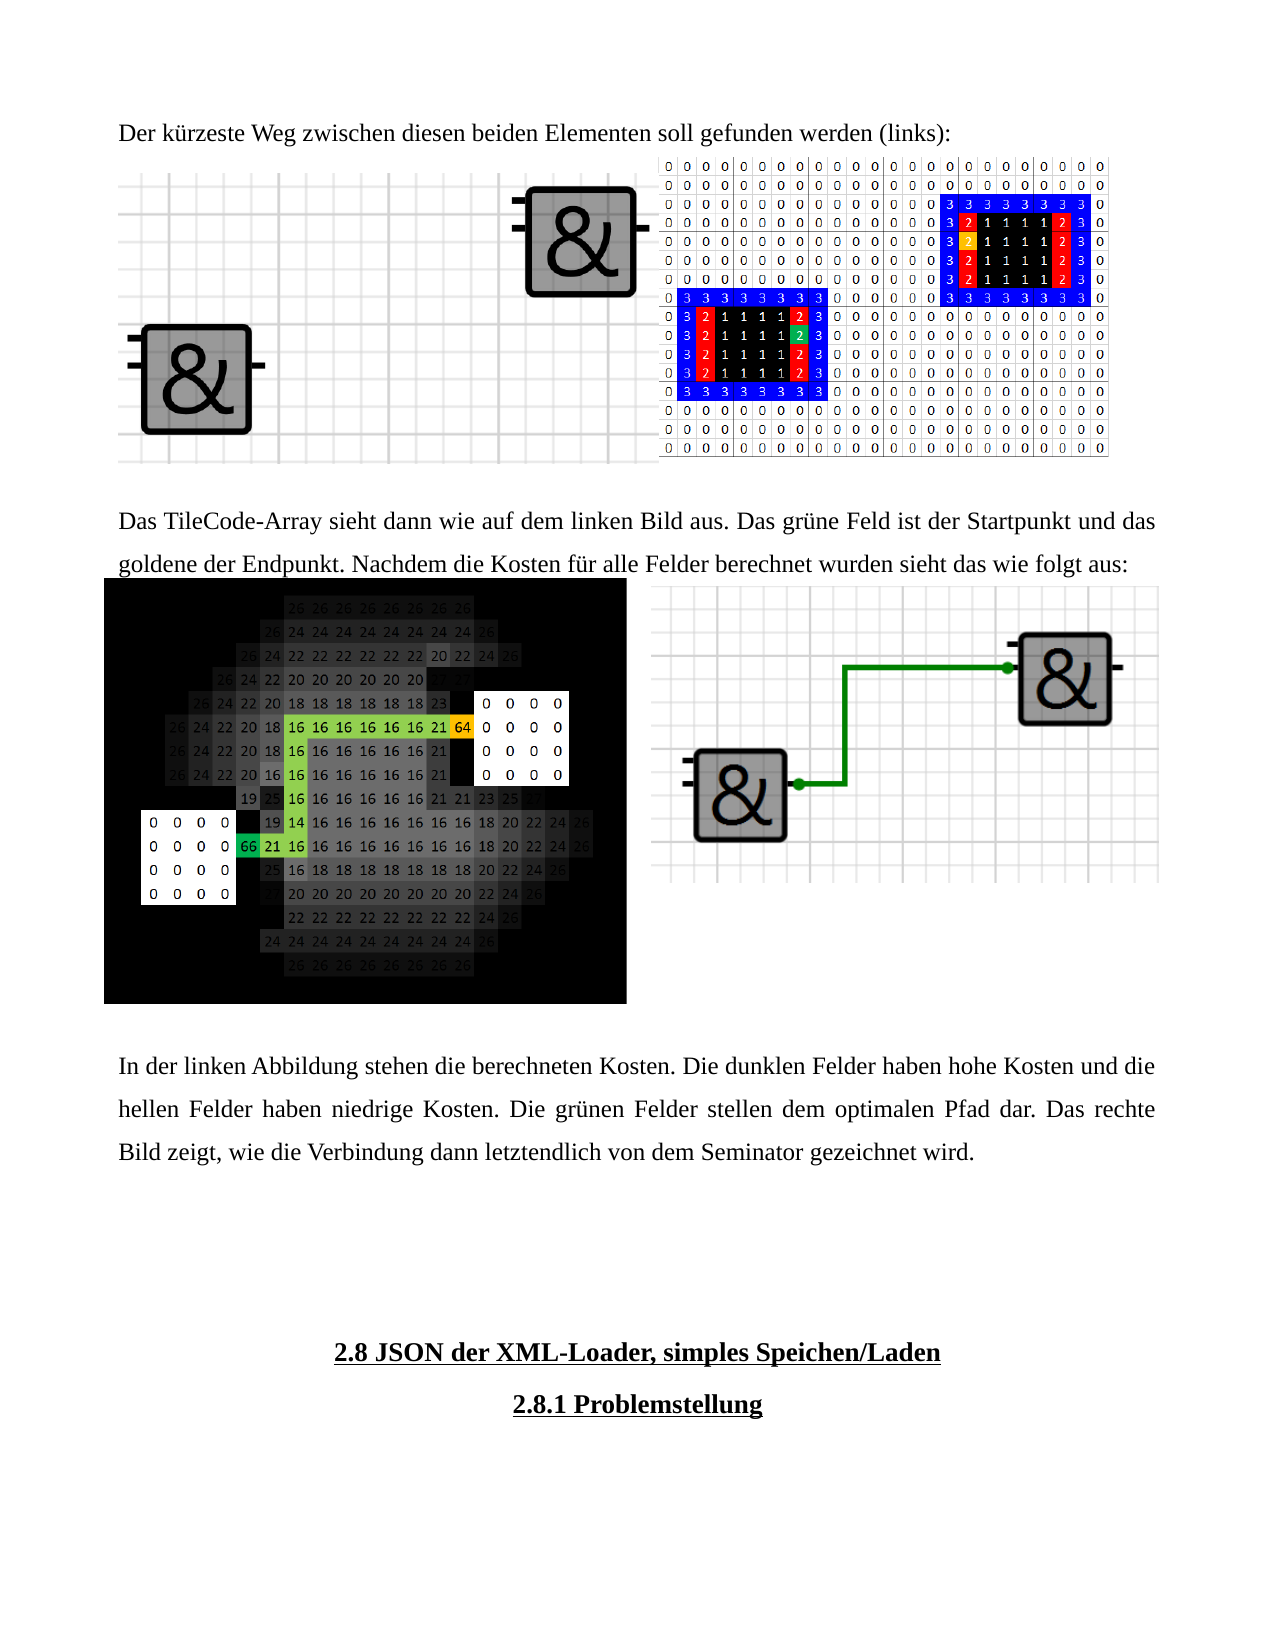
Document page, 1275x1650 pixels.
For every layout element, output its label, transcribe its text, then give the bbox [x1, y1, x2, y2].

text In der linken Abbildung stehen die berechneten Kosten. Die dunklen Felder haben hohe Kosten und die hellen Felder haben niedrige Kosten. Die grünen Felder stellen dem optimalen Pfad dar. Das rechte Bild zeigt, wie die Verbindung dann letztendlich von dem Seminator gezeichnet wird. [118, 1051, 1157, 1166]
text Der kürzeste Weg zwischen diesen beiden Elementen soll gefunden werden (links): [118, 118, 1157, 147]
picture [651, 586, 1159, 883]
subtitle 2.8 JSON der XML-Loader, simples Speichen/Laden [118, 1337, 1157, 1368]
picture [118, 157, 1109, 464]
text Das TileCode-Array sieht dann wie auf dem linken Bild aus. Das grüne Feld ist der Startpunkt und das goldene der Endpunkt. Nachdem die Kosten für alle Felder berechnet wurden sieht das wie folgt aus: [118, 506, 1157, 578]
subtitle 2.8.1 Problemstellung [118, 1388, 1157, 1419]
picture [104, 578, 627, 1004]
